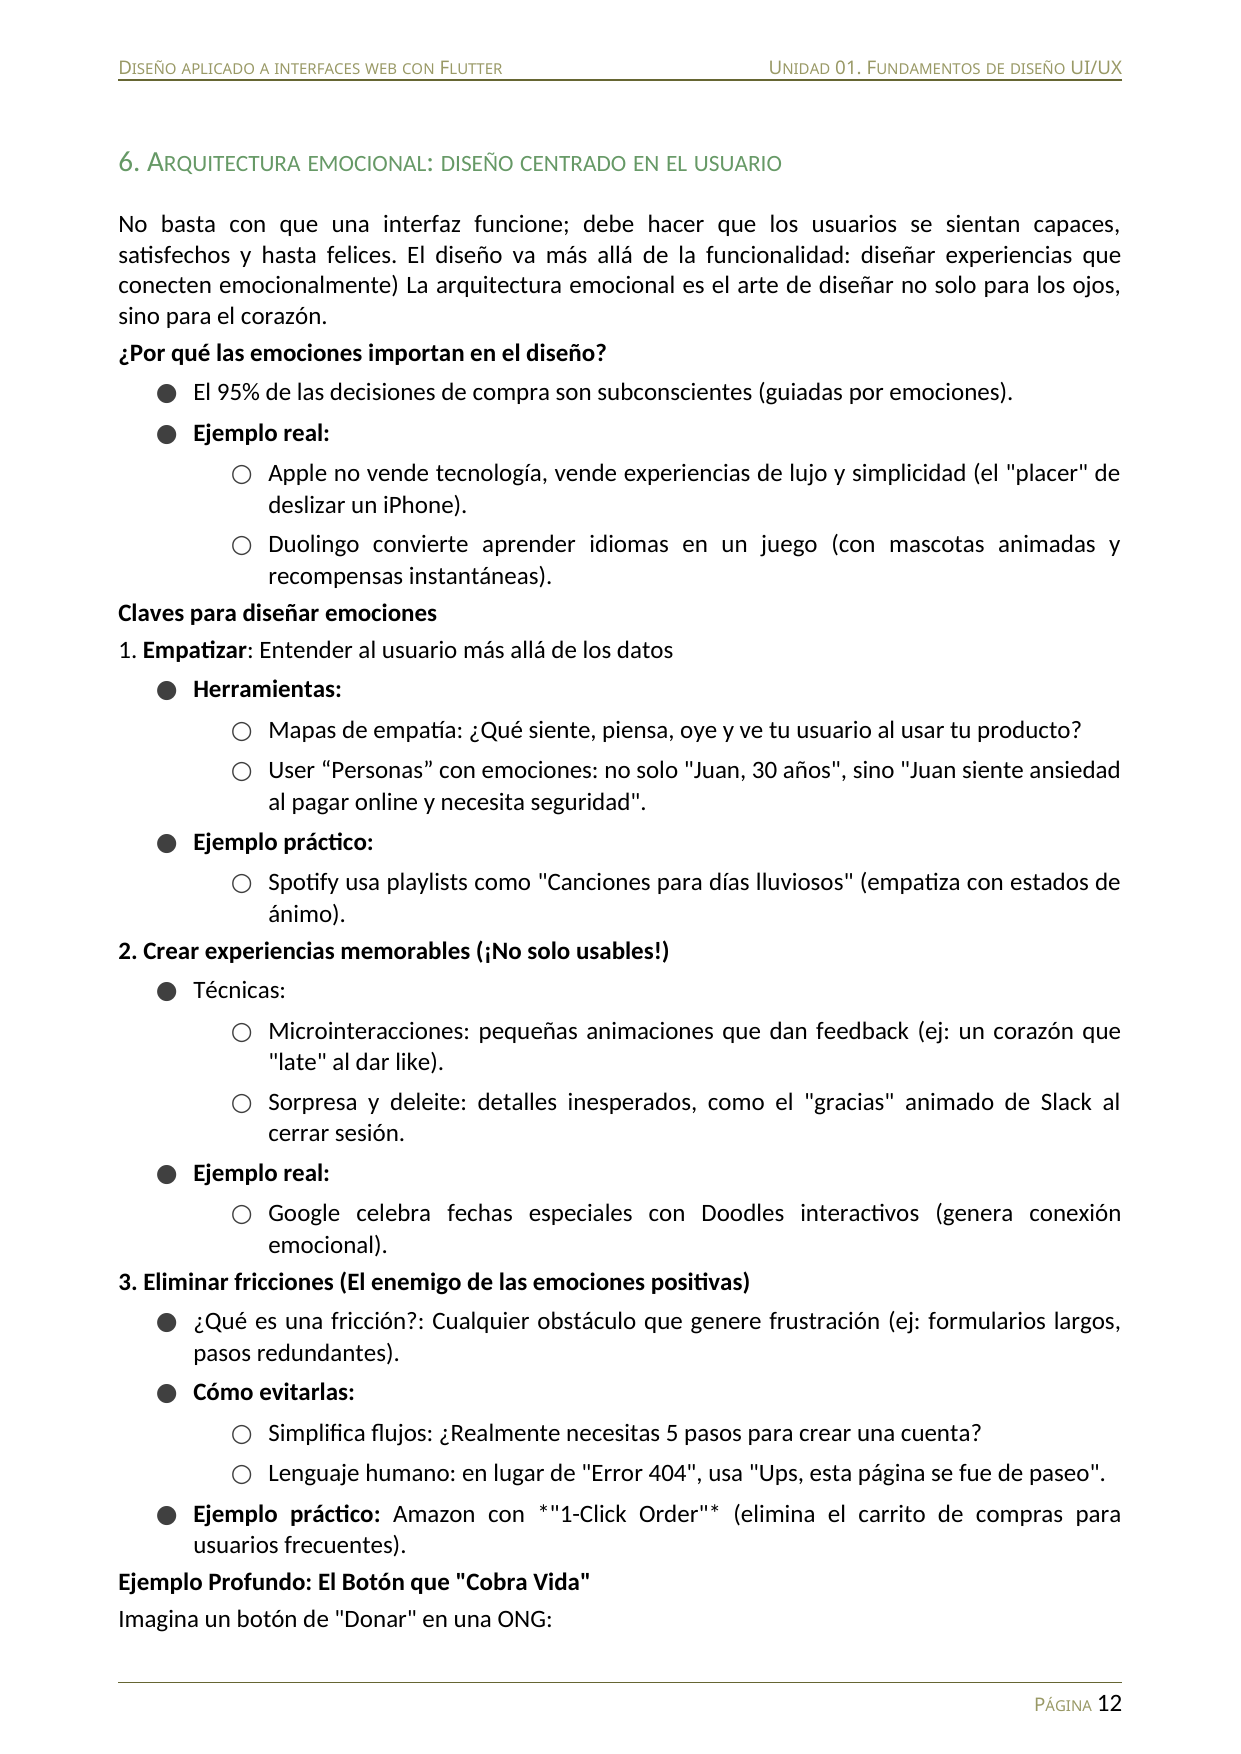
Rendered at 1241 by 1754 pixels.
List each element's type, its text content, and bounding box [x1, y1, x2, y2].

list Técnicas: [156, 972, 1122, 1006]
text ¿Por qué las emociones importan en el diseño? [118, 337, 1122, 368]
list Apple no vende tecnología, vende experiencias de lujo y simplicidad (el "placer" de deslizar un iPhone). [231, 455, 1122, 520]
text 1. Empatizar: Entender al usuario más allá de los datos [118, 634, 1122, 665]
text 2. Crear experiencias memorables (¡No solo usables!) [118, 935, 1122, 965]
list Herramientas: [156, 671, 1122, 705]
text Claves para diseñar emociones [118, 597, 1122, 628]
text Ejemplo Profundo: El Botón que "Cobra Vida" [118, 1567, 1122, 1597]
list Spotify usa playlists como "Canciones para días lluviosos" (empatiza con estados de ánimo). [231, 864, 1122, 928]
subtitle 6. Arquitectura emocional: diseño centrado en el usuario [118, 143, 1122, 178]
list El 95% de las decisiones de compra son subconscientes (guiadas por emociones). [156, 374, 1122, 408]
list Ejemplo práctico: Amazon con *"1-Click Order"* (elimina el carrito de compras para usuarios frecuentes). [156, 1496, 1122, 1560]
list ¿Qué es una fricción?: Cualquier obstáculo que genere frustración (ej: formularios largos, pasos redundantes). [156, 1303, 1122, 1367]
list Lenguaje humano: en lugar de "Error 404", usa "Ups, esta página se fue de paseo". [231, 1455, 1122, 1489]
list Duolingo convierte aprender idiomas en un juego (con mascotas animadas y recompensas instantáneas). [231, 526, 1122, 591]
text No basta con que una interfaz funcione; debe hacer que los usuarios se sientan capaces, satisfechos y hasta felices. El diseño va más allá de la funcionalidad: diseñar experiencias que conecten emocionalmente) La arquitectura emocional es el arte de diseñar no solo para los ojos, sino para el corazón. [118, 208, 1122, 331]
text 3. Eliminar fricciones (El enemigo de las emociones positivas) [118, 1266, 1122, 1296]
text Imagina un botón de "Donar" en una ONG: [118, 1603, 1122, 1634]
list Google celebra fechas especiales con Doodles interactivos (genera conexión emocional). [231, 1195, 1122, 1259]
list User “Personas” con emociones: no solo "Juan, 30 años", sino "Juan siente ansiedad al pagar online y necesita seguridad". [231, 752, 1122, 817]
list Sorpresa y deleite: detalles inesperados, como el "gracias" animado de Slack al cerrar sesión. [231, 1083, 1122, 1148]
list Microinteracciones: pequeñas animaciones que dan feedback (ej: un corazón que "late" al dar like). [231, 1012, 1122, 1077]
list Ejemplo real: [156, 414, 1122, 449]
list Ejemplo real: [156, 1154, 1122, 1188]
list Cómo evitarlas: [156, 1374, 1122, 1408]
list Mapas de empatía: ¿Qué siente, piensa, oye y ve tu usuario al usar tu producto? [231, 712, 1122, 746]
list Ejemplo práctico: [156, 823, 1122, 857]
list Simplifica flujos: ¿Realmente necesitas 5 pasos para crear una cuenta? [231, 1414, 1122, 1448]
